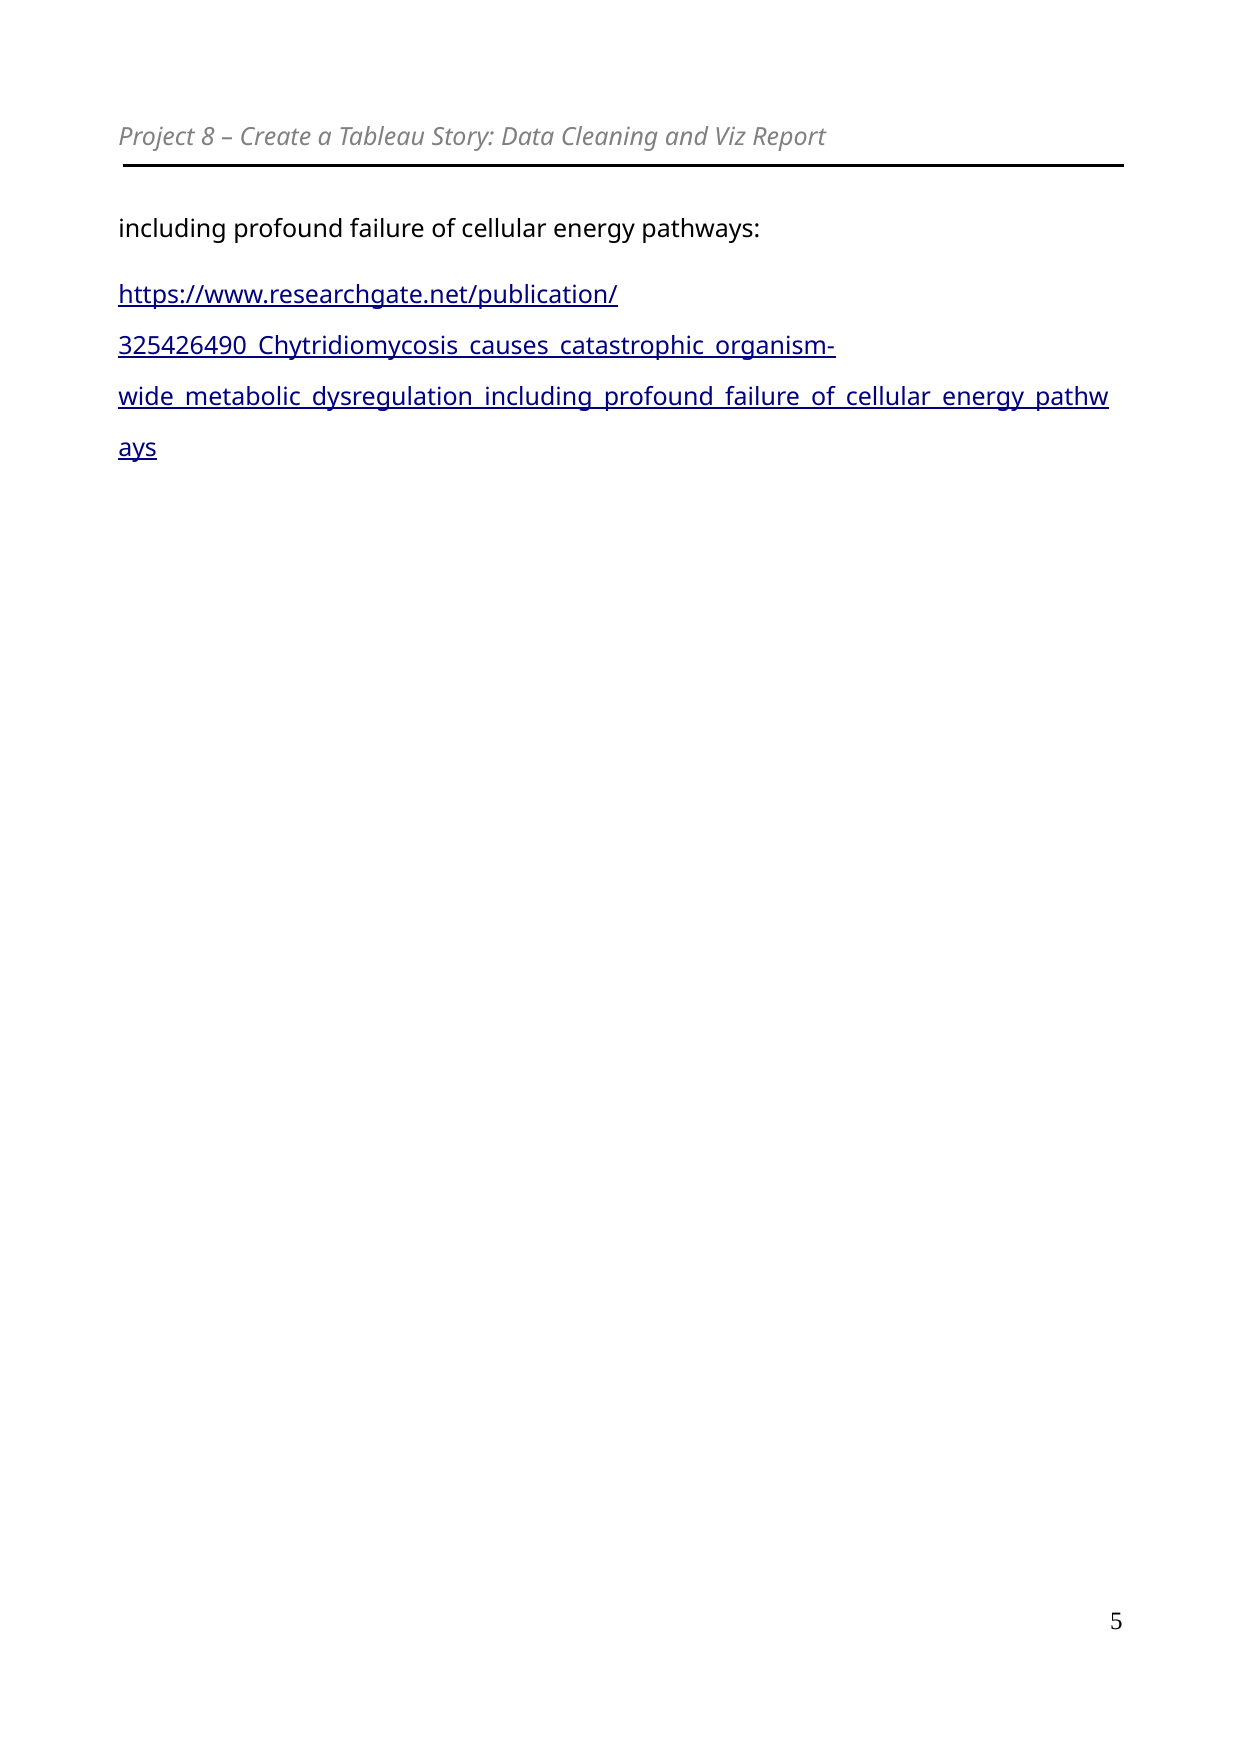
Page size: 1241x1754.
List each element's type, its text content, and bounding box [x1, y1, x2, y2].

text including profound failure of cellular energy pathways: [118, 211, 1122, 245]
text https://www.researchgate.net/publication/325426490_Chytridiomycosis_causes_catastrophic_organism-wide_metabolic_dysregulation_including_profound_failure_of_cellular_energy_pathways [118, 277, 1122, 464]
